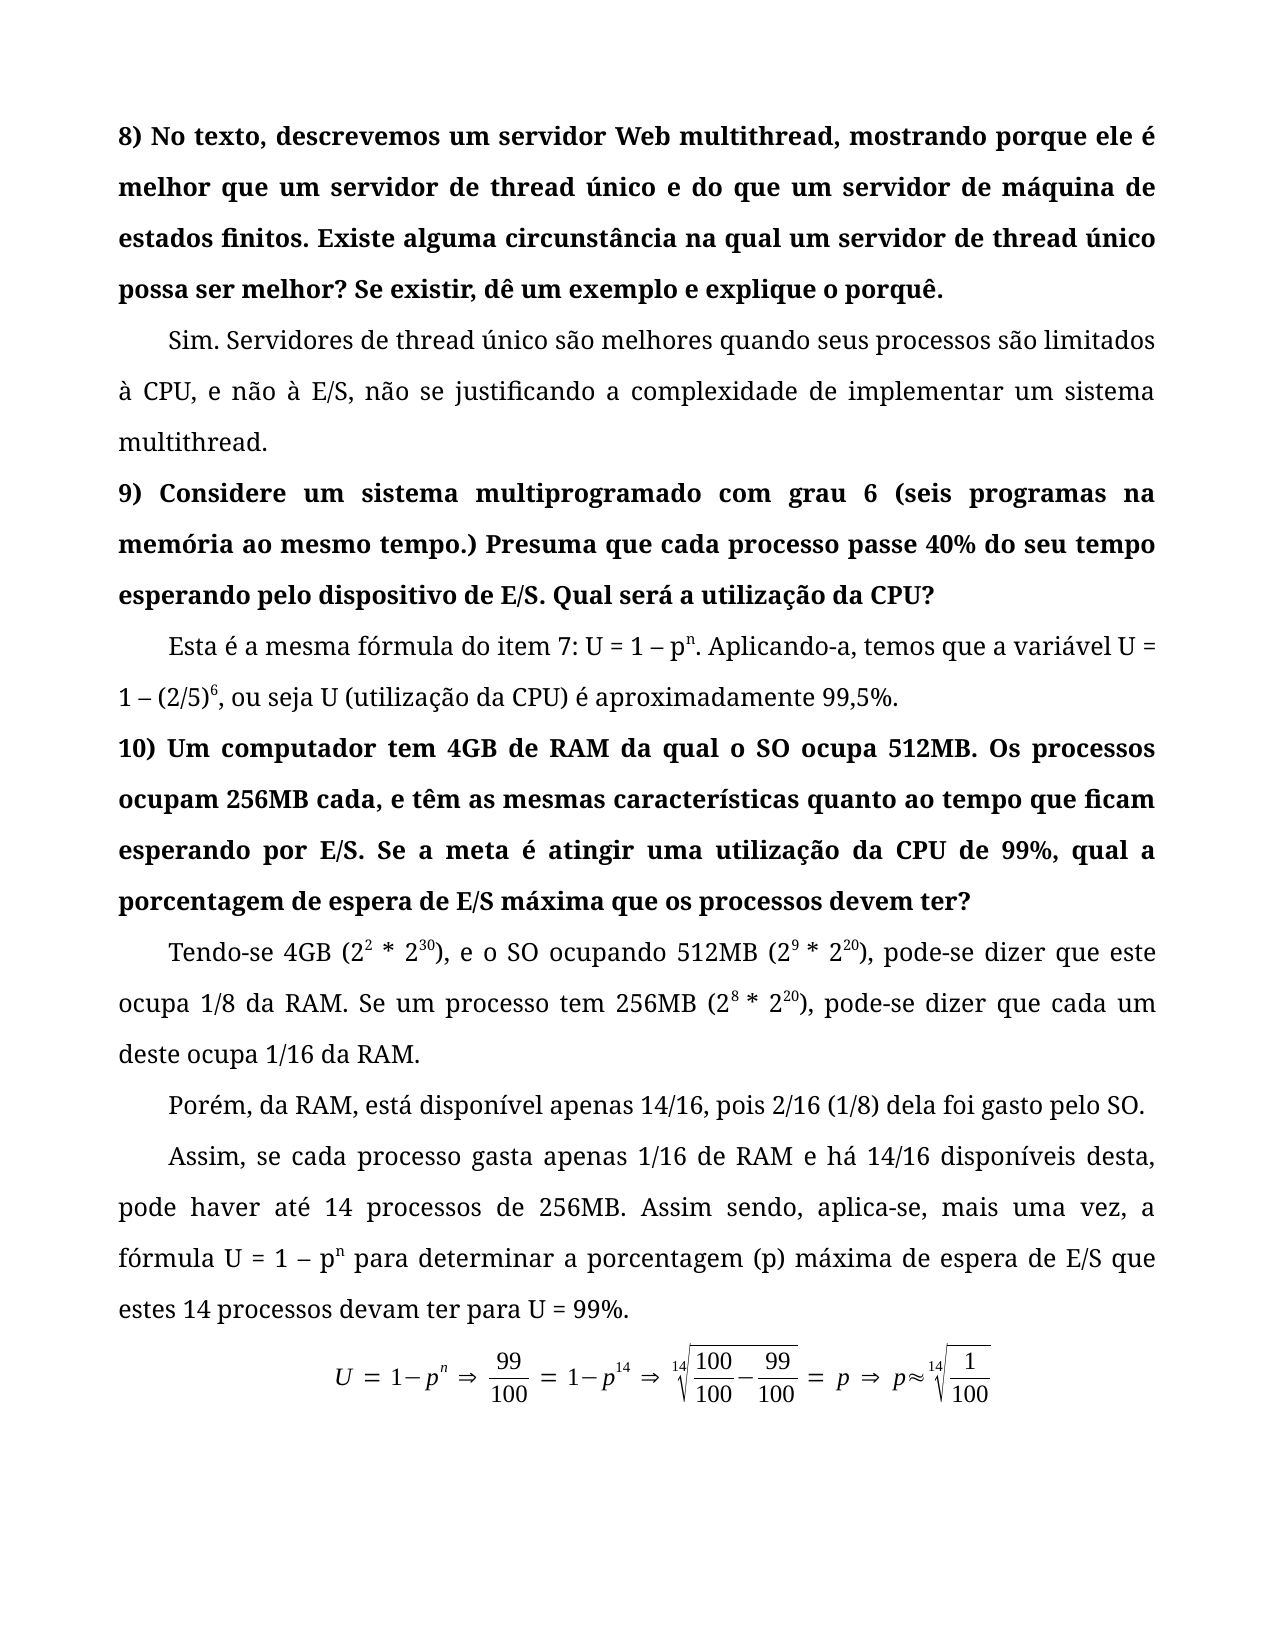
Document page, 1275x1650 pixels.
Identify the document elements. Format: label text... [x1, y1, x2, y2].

text Assim, se cada processo gasta apenas 1/16 de RAM e há 14/16 disponíveis desta, pode haver até 14 processos de 256MB. Assim sendo, aplica-se, mais uma vez, a fórmula U = 1 – pn para determinar a porcentagem (p) máxima de espera de E/S que estes 14 processos devam ter para U = 99%. [118, 1139, 1157, 1326]
text Porém, da RAM, está disponível apenas 14/16, pois 2/16 (1/8) dela foi gasto pelo SO. [118, 1088, 1157, 1122]
text Esta é a mesma fórmula do item 7: U = 1 – pn. Aplicando-a, temos que a variável U = 1 – (2/5)6, ou seja U (utilização da CPU) é aproximadamente 99,5%. [118, 628, 1157, 714]
text Sim. Servidores de thread único são melhores quando seus processos são limitados à CPU, e não à E/S, não se justificando a complexidade de implementar um sistema multithread. [118, 322, 1157, 458]
text 9) Considere um sistema multiprogramado com grau 6 (seis programas na memória ao mesmo tempo.) Presuma que cada processo passe 40% do seu tempo esperando pelo dispositivo de E/S. Qual será a utilização da CPU? [118, 475, 1157, 612]
text 10) Um computador tem 4GB de RAM da qual o SO ocupa 512MB. Os processos ocupam 256MB cada, e têm as mesmas características quanto ao tempo que ficam esperando por E/S. Se a meta é atingir uma utilização da CPU de 99%, qual a porcentagem de espera de E/S máxima que os processos devem ter? [118, 731, 1157, 918]
text 8) No texto, descrevemos um servidor Web multithread, mostrando porque ele é melhor que um servidor de thread único e do que um servidor de máquina de estados finitos. Existe alguma circunstância na qual um servidor de thread único possa ser melhor? Se existir, dê um exemplo e explique o porquê. [118, 118, 1157, 305]
text Tendo-se 4GB (22 * 230), e o SO ocupando 512MB (29 * 220), pode-se dizer que este ocupa 1/8 da RAM. Se um processo tem 256MB (28 * 220), pode-se dizer que cada um deste ocupa 1/16 da RAM. [118, 935, 1157, 1071]
